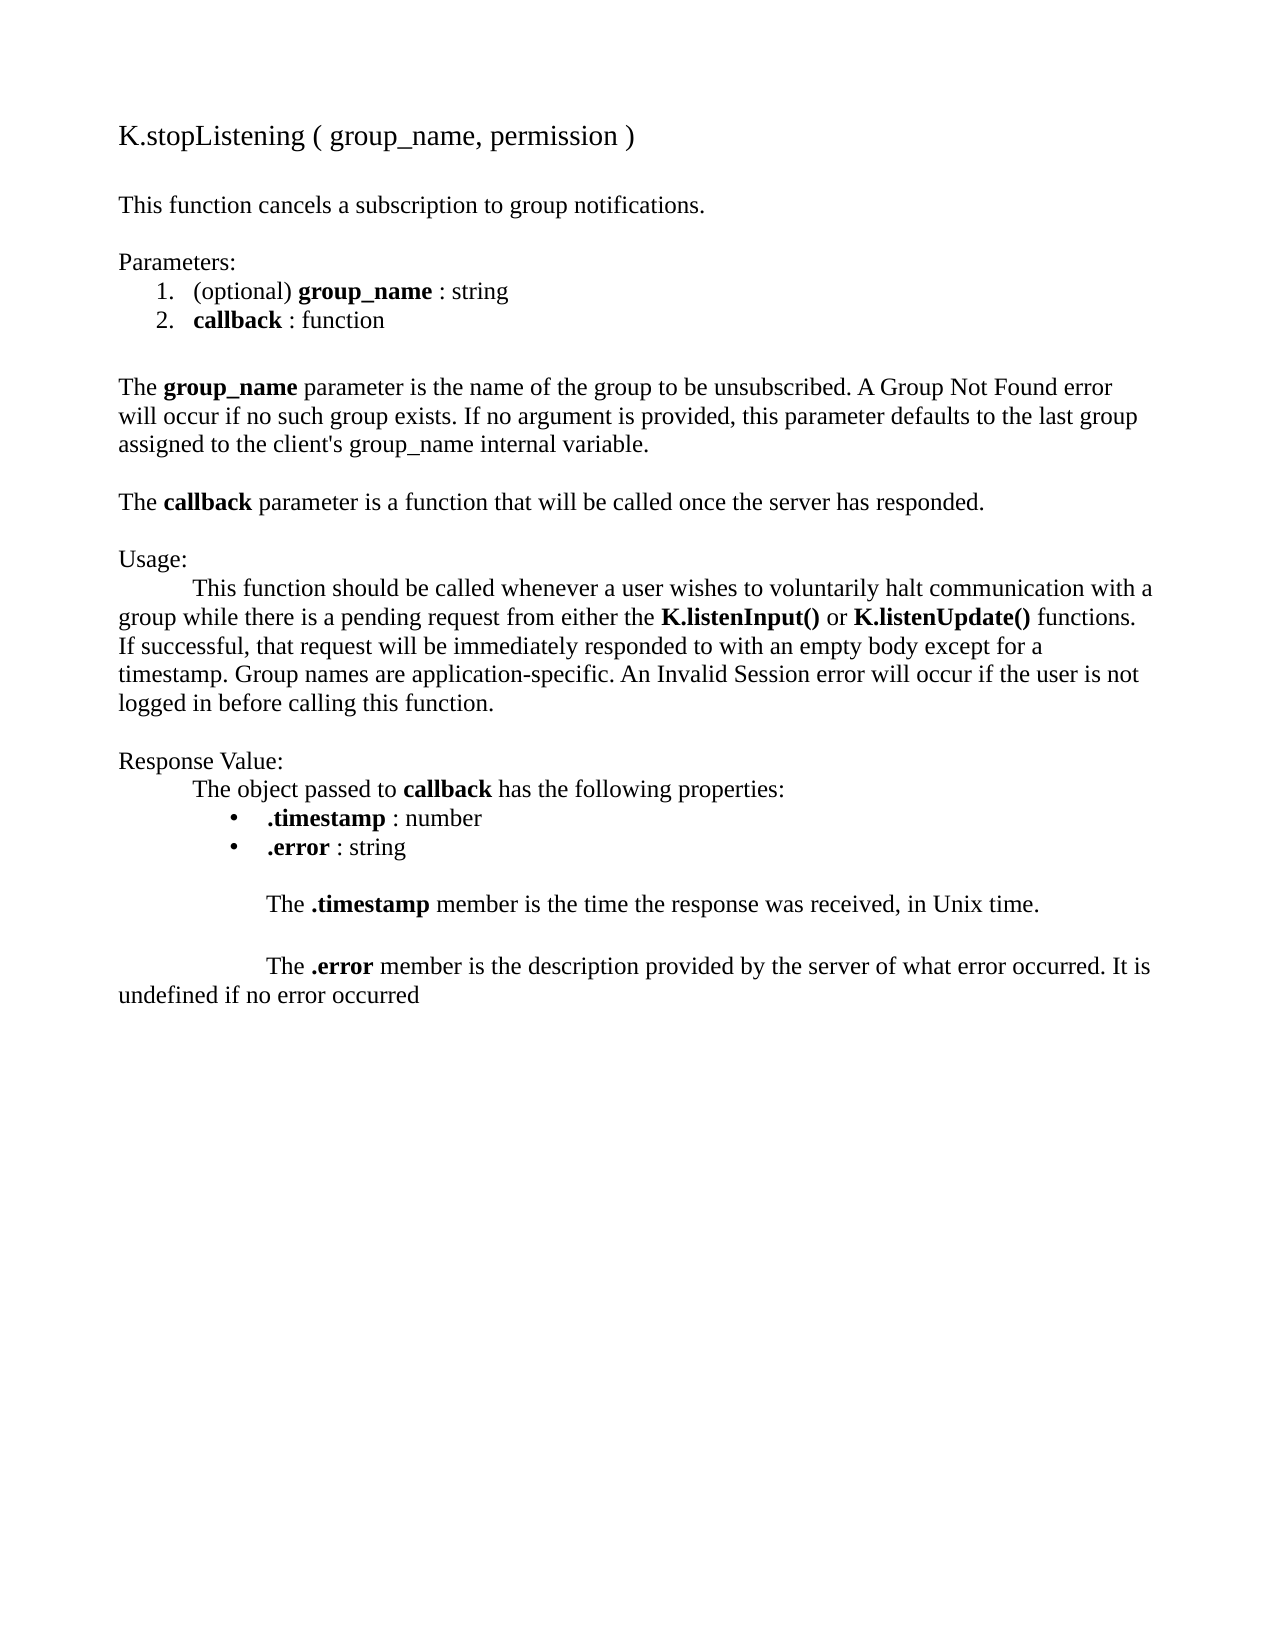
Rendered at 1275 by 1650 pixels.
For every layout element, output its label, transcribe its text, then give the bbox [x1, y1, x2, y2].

text K.stopListening ( group_name, permission ) [118, 118, 1157, 152]
list callback : function [156, 305, 1157, 334]
text The .timestamp member is the time the response was received, in Unix time. [118, 889, 1157, 918]
text This function cancels a subscription to group notifications. [118, 190, 1157, 219]
list (optional) group_name : string [156, 276, 1157, 305]
text The .error member is the description provided by the server of what error occurred. It is undefined if no error occurred [118, 947, 1157, 1009]
text Usage: [118, 544, 1157, 573]
text This function should be called whenever a user wishes to voluntarily halt communication with a group while there is a pending request from either the K.listenInput() or K.listenUpdate() functions. If successful, that request will be immediately responded to with an empty body except for a timestamp. Group names are application-specific. An Invalid Session error will occur if the user is not logged in before calling this function. [118, 573, 1157, 717]
text The object passed to callback has the following properties: [118, 774, 1157, 803]
text The group_name parameter is the name of the group to be unsubscribed. A Group Not Found error will occur if no such group exists. If no argument is provided, this parameter defaults to the last group assigned to the client's group_name internal variable. [118, 372, 1157, 458]
list .error : string [229, 832, 1157, 861]
list .timestamp : number [229, 803, 1157, 832]
text Response Value: [118, 746, 1157, 774]
text Parameters: [118, 247, 1157, 276]
text The callback parameter is a function that will be called once the server has responded. [118, 487, 1157, 516]
